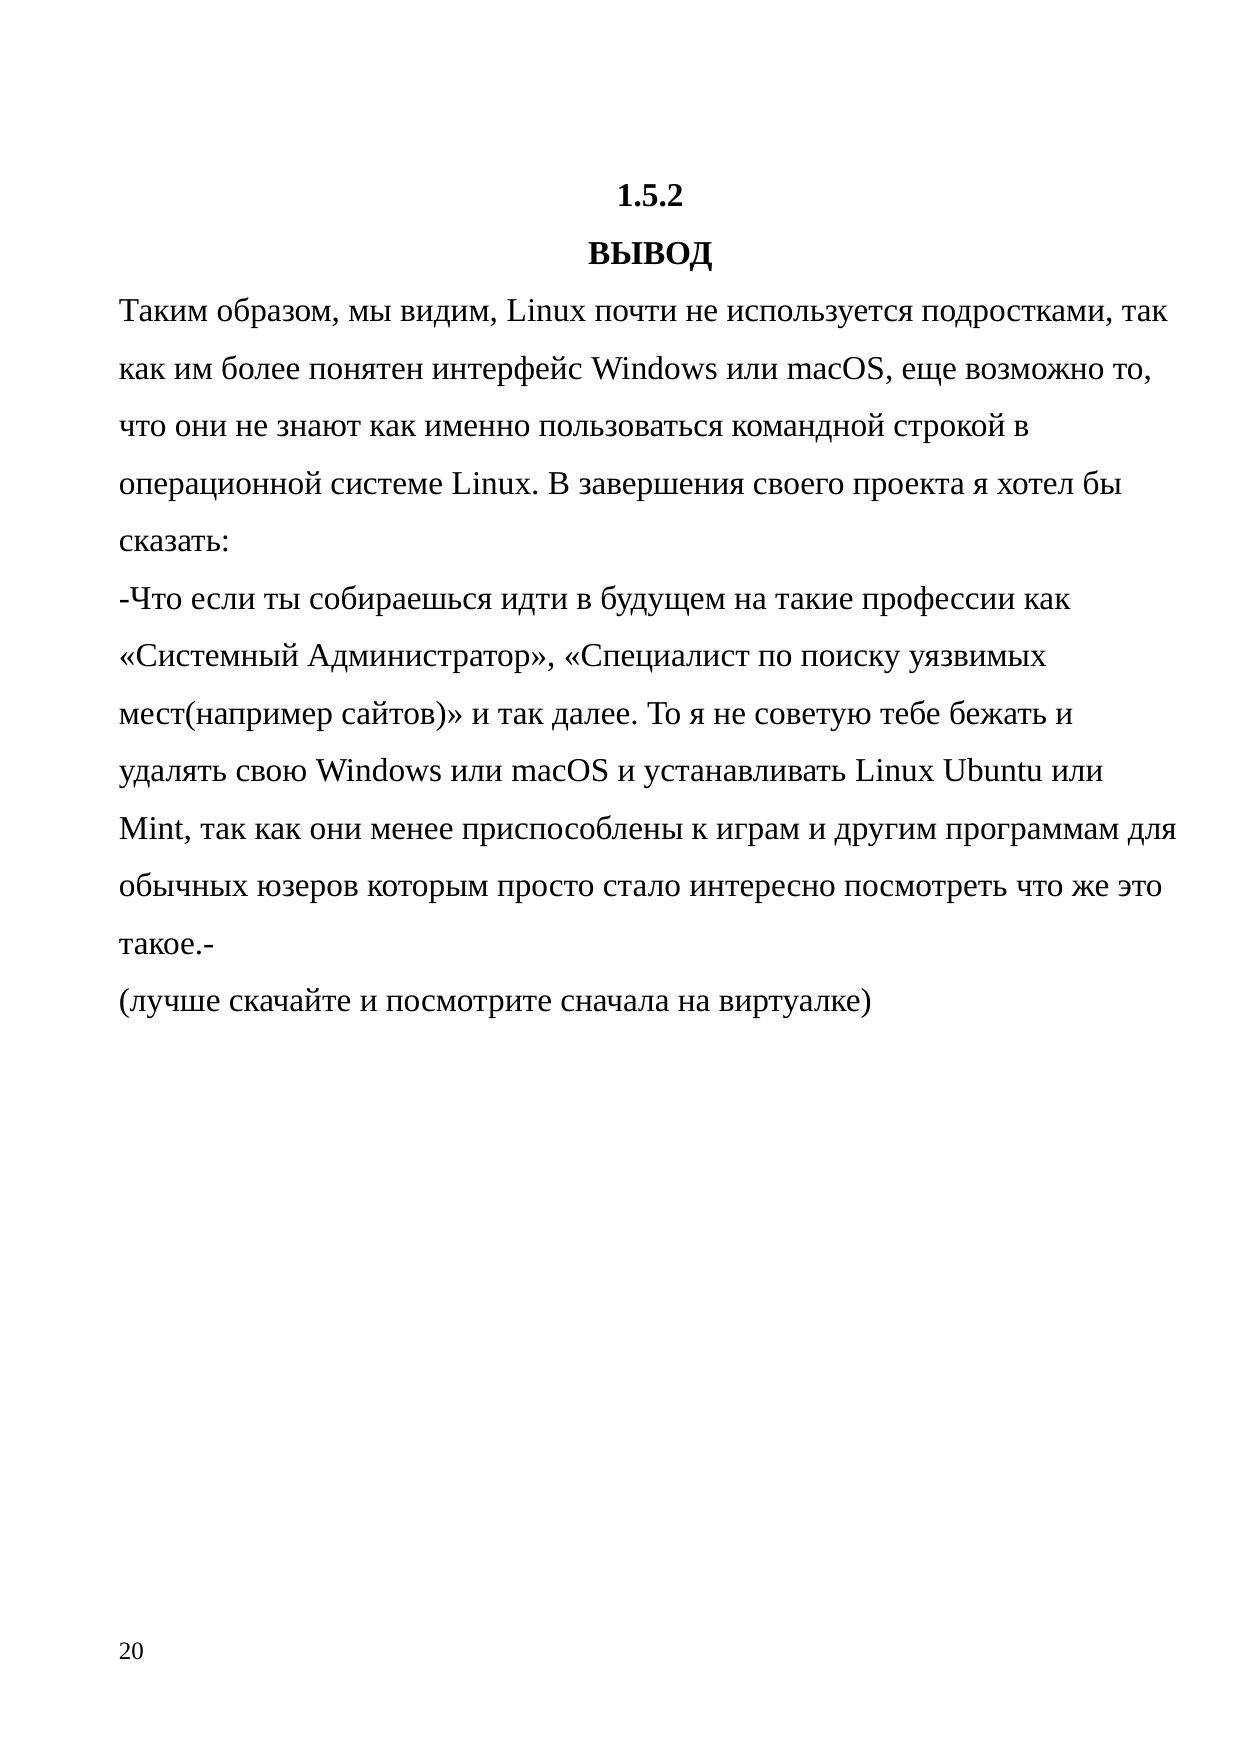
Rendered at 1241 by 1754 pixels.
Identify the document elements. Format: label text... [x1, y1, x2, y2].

text ВЫВОД [119, 233, 1181, 271]
text 1.5.2 [119, 176, 1181, 214]
text (лучше скачайте и посмотрите сначала на виртуалке) [119, 981, 1181, 1019]
text -Что если ты собираешься идти в будущем на такие профессии как «Системный Администратор», «Специалист по поиску уязвимых мест(например сайтов)» и так далее. То я не советую тебе бежать и удалять свою Windows или macOS и устанавливать Linux Ubuntu или Mint, так как они менее приспособлены к играм и другим программам для обычных юзеров которым просто стало интересно посмотреть что же это такое.- [119, 578, 1181, 961]
text Таким образом, мы видим, Linux почти не используется подростками, так как им более понятен интерфейс Windows или macOS, еще возможно то, что они не знают как именно пользоваться командной строкой в операционной системе Linux. В завершения своего проекта я хотел бы сказать: [119, 291, 1181, 559]
